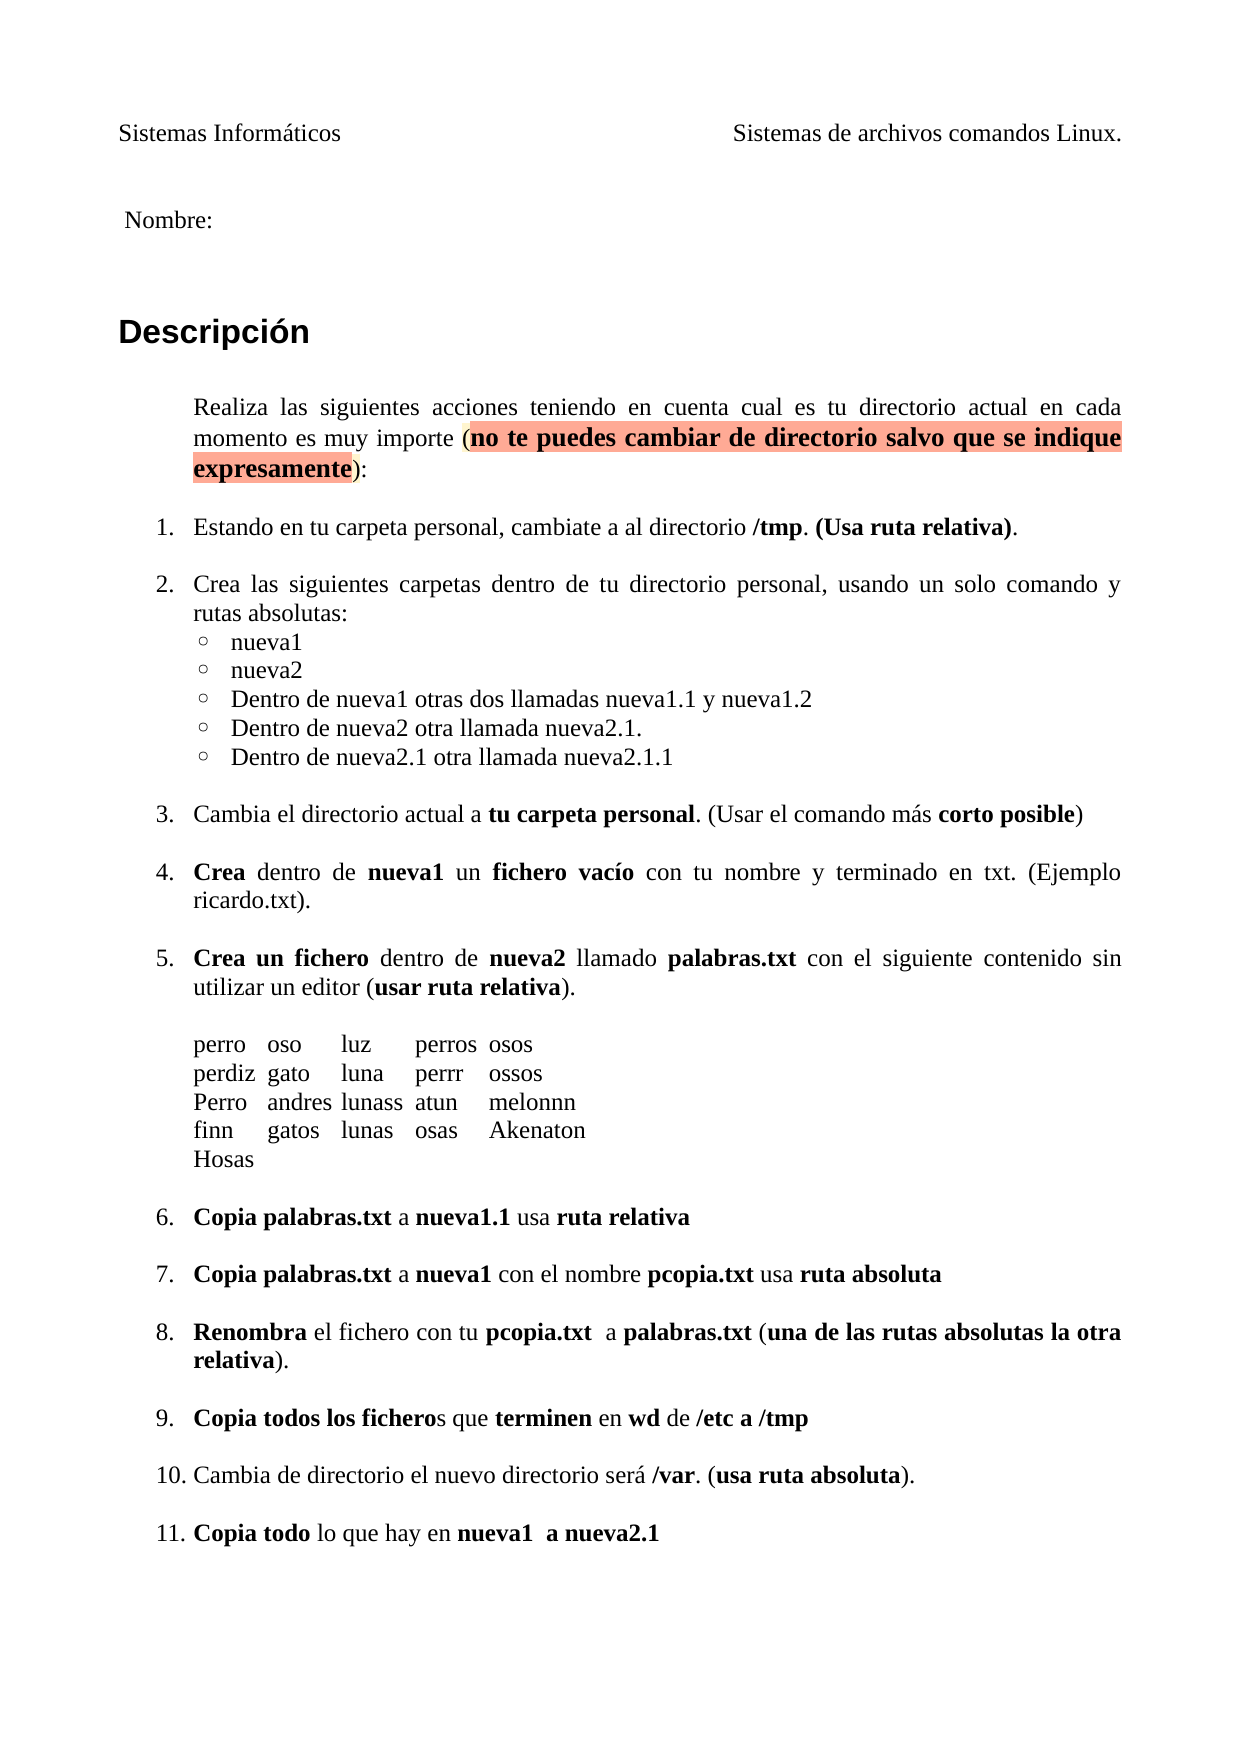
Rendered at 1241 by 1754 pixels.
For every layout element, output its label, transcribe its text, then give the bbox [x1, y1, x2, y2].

list Hosas [156, 1144, 1122, 1173]
list Dentro de nueva2 otra llamada nueva2.1. [193, 713, 1122, 742]
list Crea dentro de nueva1 un fichero vacío con tu nombre y terminado en txt. (Ejemplo ricardo.txt). [156, 857, 1122, 914]
list Copia palabras.txt a nueva1 con el nombre pcopia.txt usa ruta absoluta [156, 1259, 1122, 1288]
list Crea un fichero dentro de nueva2 llamado palabras.txt con el siguiente contenido sin utilizar un editor (usar ruta relativa). [156, 943, 1122, 1001]
list Realiza las siguientes acciones teniendo en cuenta cual es tu directorio actual en cada momento es muy importe (no te puedes cambiar de directorio salvo que se indique expresamente): [156, 392, 1122, 483]
list nueva2 [193, 656, 1122, 684]
list Copia todo lo que hay en nueva1 a nueva2.1 [156, 1518, 1122, 1547]
list Cambia de directorio el nuevo directorio será /var. (usa ruta absoluta). [156, 1461, 1122, 1489]
list Cambia el directorio actual a tu carpeta personal. (Usar el comando más corto posible) [156, 799, 1122, 828]
list Perro andres lunass atun melonnn [156, 1087, 1122, 1116]
list Dentro de nueva1 otras dos llamadas nueva1.1 y nueva1.2 [193, 684, 1122, 713]
list Nombre: [124, 205, 1122, 234]
list finn gatos lunas osas Akenaton [156, 1116, 1122, 1144]
list Dentro de nueva2.1 otra llamada nueva2.1.1 [193, 742, 1122, 771]
list perdiz gato luna perrr ossos [156, 1058, 1122, 1087]
subtitle Descripción [118, 312, 1122, 351]
list Copia todos los ficheros que terminen en wd de /etc a /tmp [156, 1403, 1122, 1432]
list Renombra el fichero con tu pcopia.txt a palabras.txt (una de las rutas absolutas la otra relativa). [156, 1317, 1122, 1374]
list Copia palabras.txt a nueva1.1 usa ruta relativa [156, 1202, 1122, 1231]
list perro oso luz perros osos [156, 1029, 1122, 1058]
list Crea las siguientes carpetas dentro de tu directorio personal, usando un solo comando y rutas absolutas: [156, 569, 1122, 627]
list Estando en tu carpeta personal, cambiate a al directorio /tmp. (Usa ruta relativa). [156, 512, 1122, 541]
list nueva1 [193, 627, 1122, 656]
